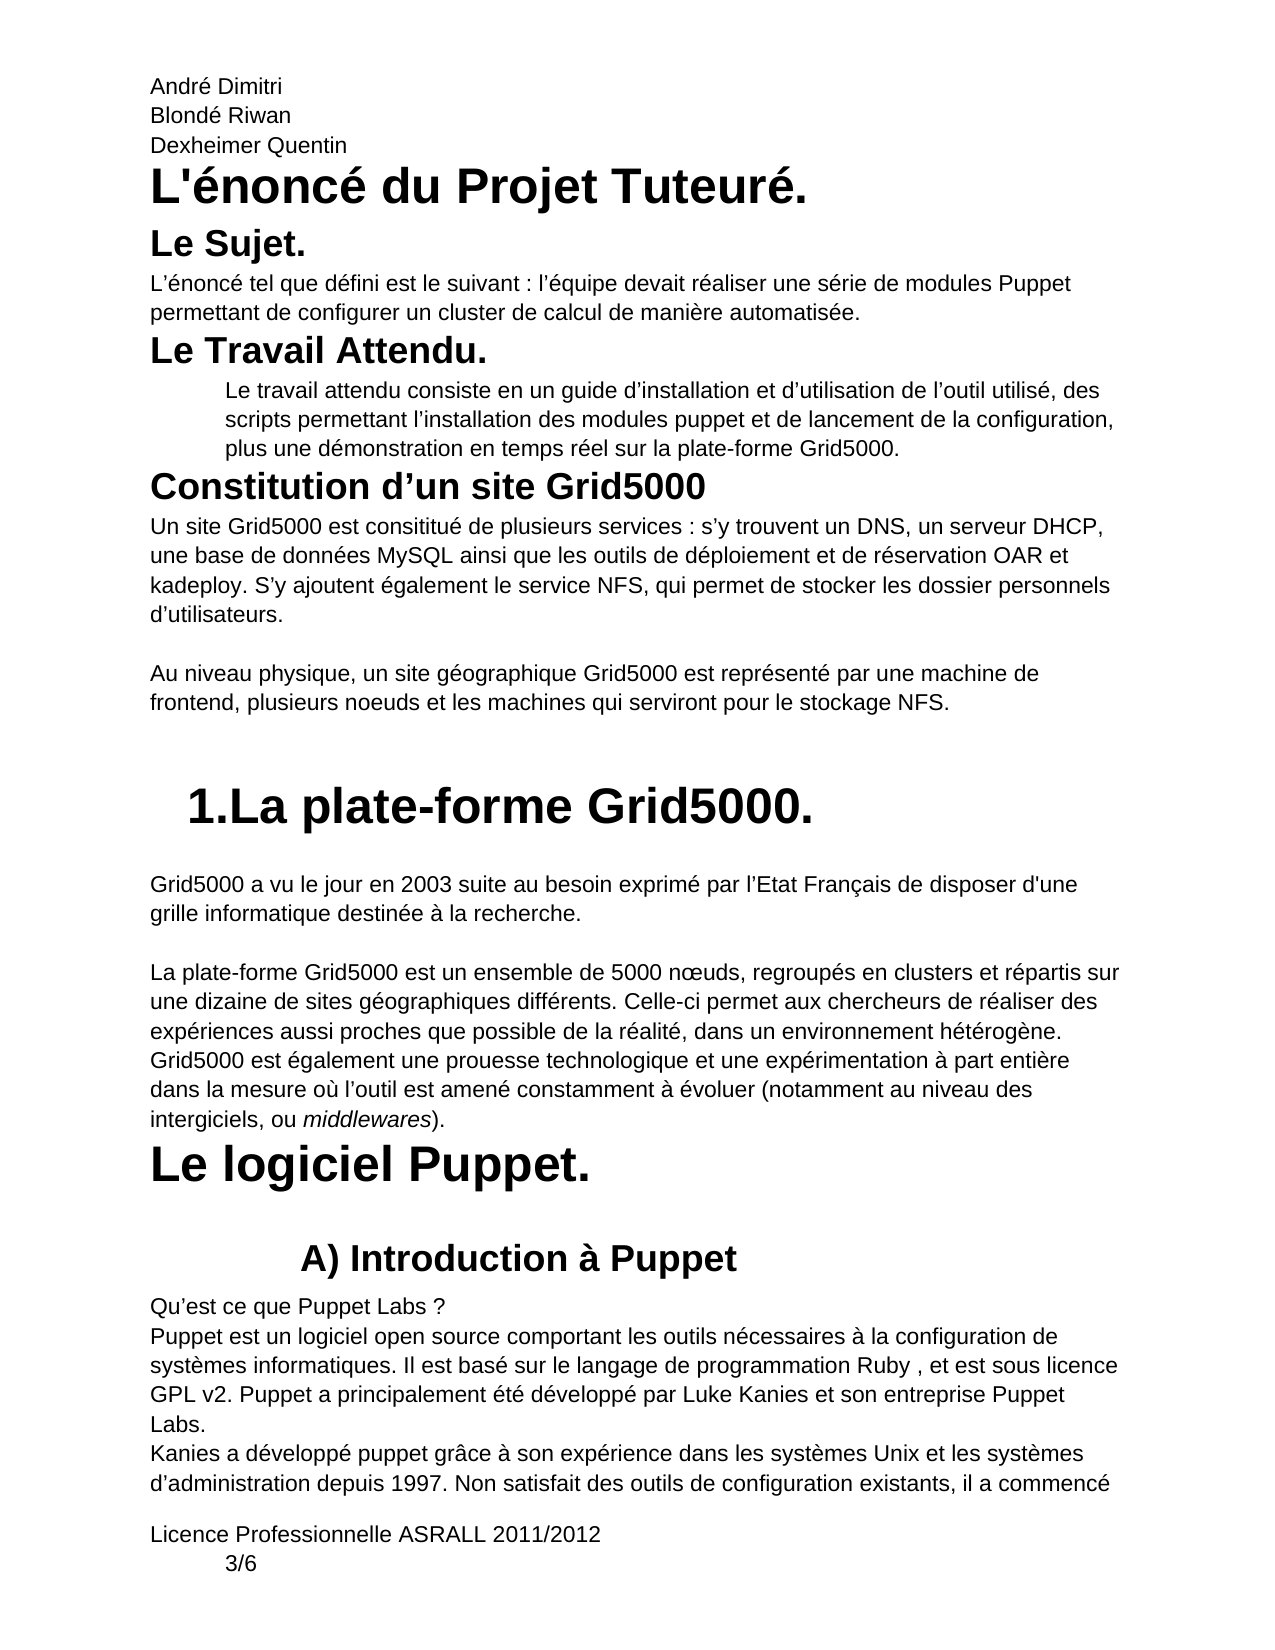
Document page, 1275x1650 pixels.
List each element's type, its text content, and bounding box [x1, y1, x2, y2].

subtitle Le logiciel Puppet. [150, 1136, 1125, 1192]
text La plate-forme Grid5000 est un ensemble de 5000 nœuds, regroupés en clusters et répartis sur une dizaine de sites géographiques différents. Celle-ci permet aux chercheurs de réaliser des expériences aussi proches que possible de la réalité, dans un environnement hétérogène. Grid5000 est également une prouesse technologique et une expérimentation à part entière dans la mesure où l’outil est amené constamment à évoluer (notamment au niveau des intergiciels, ou middlewares). [150, 959, 1125, 1132]
subtitle Le Sujet. [150, 222, 1125, 264]
text L’énoncé tel que défini est le suivant : l’équipe devait réaliser une série de modules Puppet permettant de configurer un cluster de calcul de manière automatisée. [150, 270, 1125, 325]
text Puppet est un logiciel open source comportant les outils nécessaires à la configuration de systèmes informatiques. Il est basé sur le langage de programmation Ruby , et est sous licence GPL v2. Puppet a principalement été développé par Luke Kanies et son entreprise Puppet Labs. [150, 1323, 1125, 1437]
subtitle Constitution d’un site Grid5000 [150, 465, 1125, 507]
text Qu’est ce que Puppet Labs ? [150, 1294, 1125, 1319]
subtitle A) Introduction à Puppet [225, 1237, 1125, 1279]
text Un site Grid5000 est consititué de plusieurs services : s’y trouvent un DNS, un serveur DHCP, une base de données MySQL ainsi que les outils de déploiement et de réservation OAR et kadeploy. S’y ajoutent également le service NFS, qui permet de stocker les dossier personnels d’utilisateurs. [150, 513, 1125, 627]
text Le travail attendu consiste en un guide d’installation et d’utilisation de l’outil utilisé, des scripts permettant l’installation des modules puppet et de lancement de la configuration, plus une démonstration en temps réel sur la plate-forme Grid5000. [225, 377, 1125, 462]
text Grid5000 a vu le jour en 2003 suite au besoin exprimé par l’Etat Français de disposer d'une grille informatique destinée à la recherche. [150, 871, 1125, 926]
subtitle Le Travail Attendu. [150, 329, 1125, 371]
subtitle L'énoncé du Projet Tuteuré. [150, 158, 1125, 214]
text Au niveau physique, un site géographique Grid5000 est représenté par une machine de frontend, plusieurs noeuds et les machines qui serviront pour le stockage NFS. [150, 660, 1125, 715]
text Kanies a développé puppet grâce à son expérience dans les systèmes Unix et les systèmes d’administration depuis 1997. Non satisfait des outils de configuration existants, il a commencé [150, 1441, 1125, 1496]
list La plate-forme Grid5000. [187, 778, 1125, 834]
